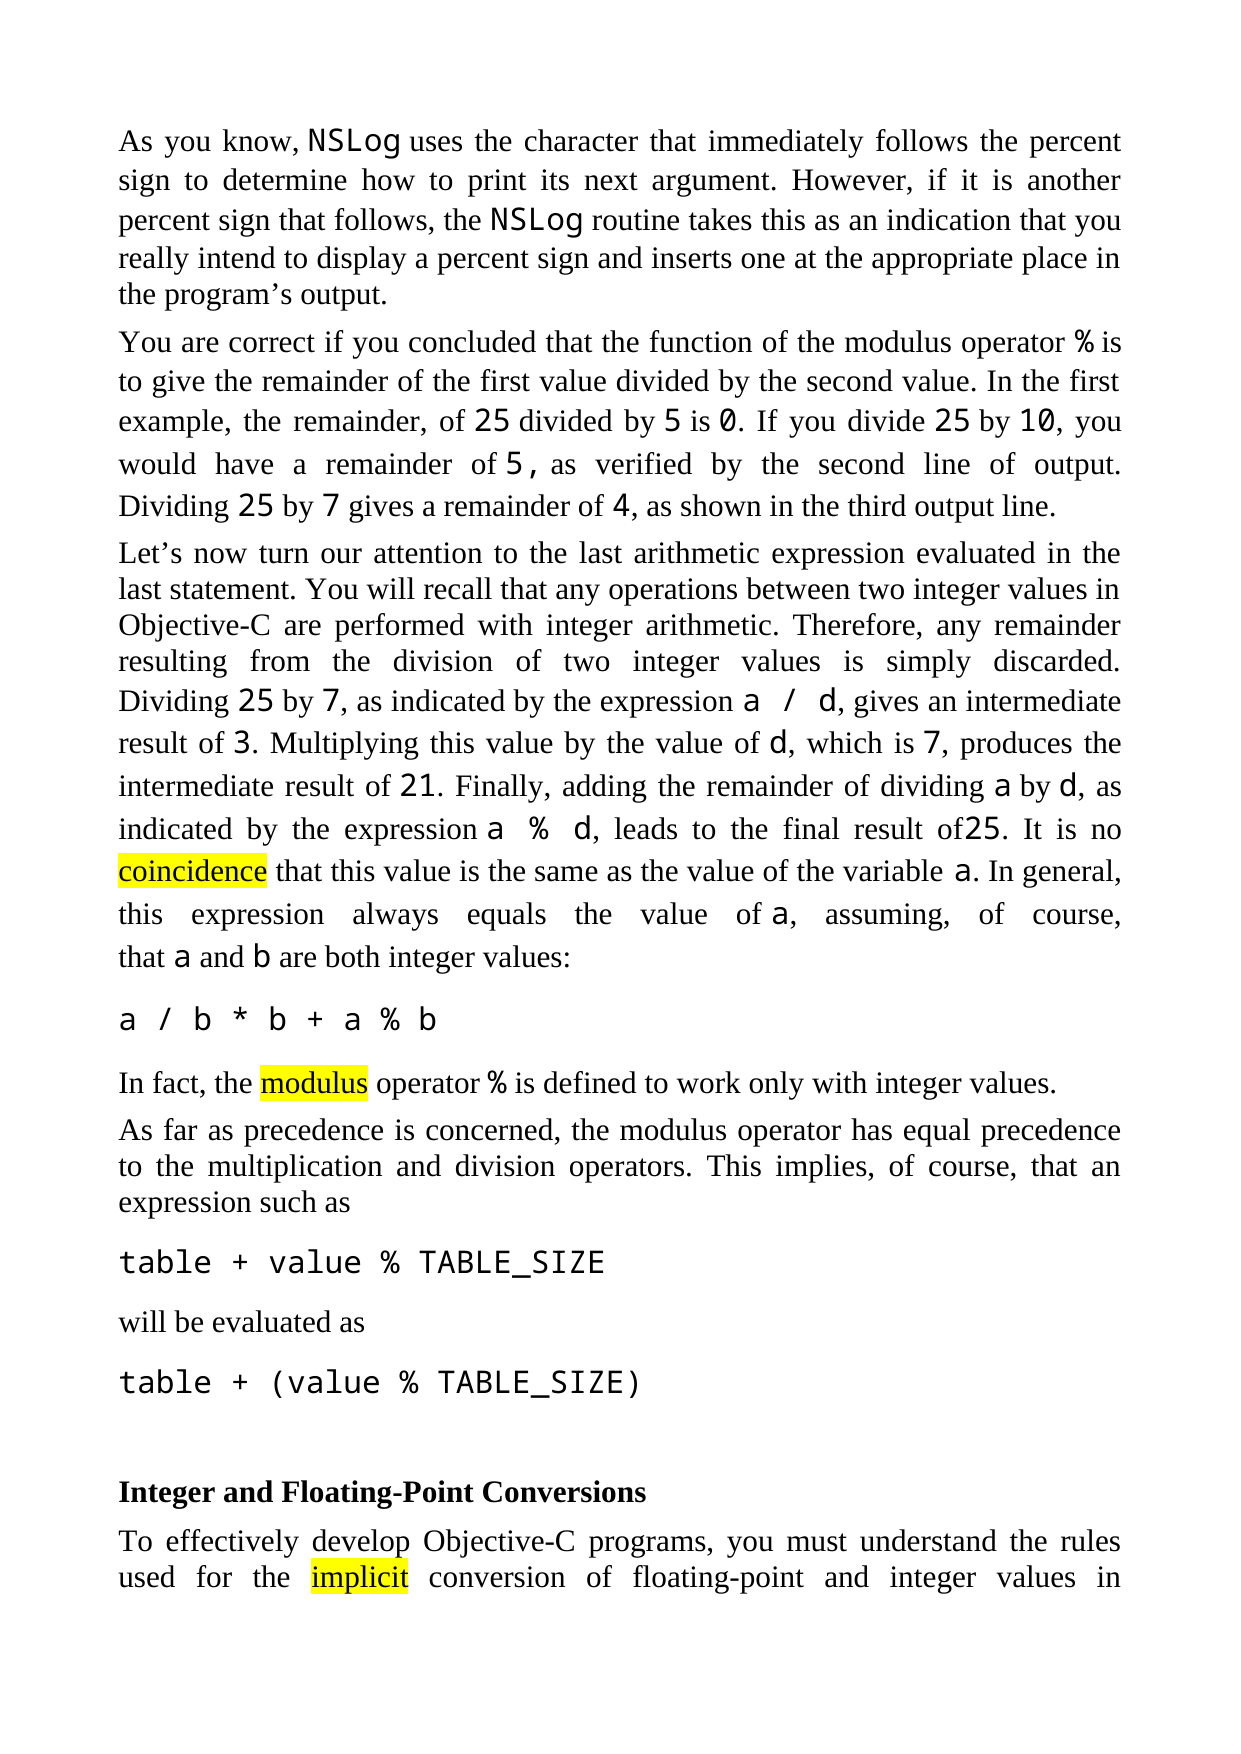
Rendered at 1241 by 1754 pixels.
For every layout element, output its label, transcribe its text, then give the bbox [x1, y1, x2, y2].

text Integer and Floating-Point Conversions [118, 1474, 1122, 1509]
text will be evaluated as [118, 1303, 1122, 1339]
text As far as precedence is concerned, the modulus operator has equal precedence to the multiplication and division operators. This implies, of course, that an expression such as [118, 1111, 1122, 1219]
text In fact, the modulus operator % is defined to work only with integer values. [118, 1060, 1122, 1103]
text Let’s now turn our attention to the last arithmetic expression evaluated in the last statement. You will recall that any operations between two integer values in Objective-C are performed with integer arithmetic. Therefore, any remainder resulting from the division of two integer values is simply discarded. Dividing 25 by 7, as indicated by the expression a / d, gives an intermediate result of 3. Multiplying this value by the value of d, which is 7, produces the intermediate result of 21. Finally, adding the remainder of dividing a by d, as indicated by the expression a % d, leads to the final result of25. It is no coincidence that this value is the same as the value of the variable a. In general, this expression always equals the value of a, assuming, of course, that a and b are both integer values: [118, 534, 1122, 976]
text To effectively develop Objective-C programs, you must understand the rules used for the implicit conversion of floating-point and integer values in [118, 1522, 1122, 1594]
text table + value % TABLE_SIZE [118, 1240, 1122, 1283]
text table + (value % TABLE_SIZE) [118, 1360, 1122, 1403]
text a / b * b + a % b [118, 997, 1122, 1039]
text You are correct if you concluded that the function of the modulus operator % is to give the remainder of the first value divided by the second value. In the first example, the remainder, of 25 divided by 5 is 0. If you divide 25 by 10, you would have a remainder of 5, as verified by the second line of output. Dividing 25 by 7 gives a remainder of 4, as shown in the third output line. [118, 319, 1122, 526]
text As you know, NSLog uses the character that immediately follows the percent sign to determine how to print its next argument. However, if it is another percent sign that follows, the NSLog routine takes this as an indication that you really intend to display a percent sign and inserts one at the appropriate place in the program’s output. [118, 118, 1122, 311]
